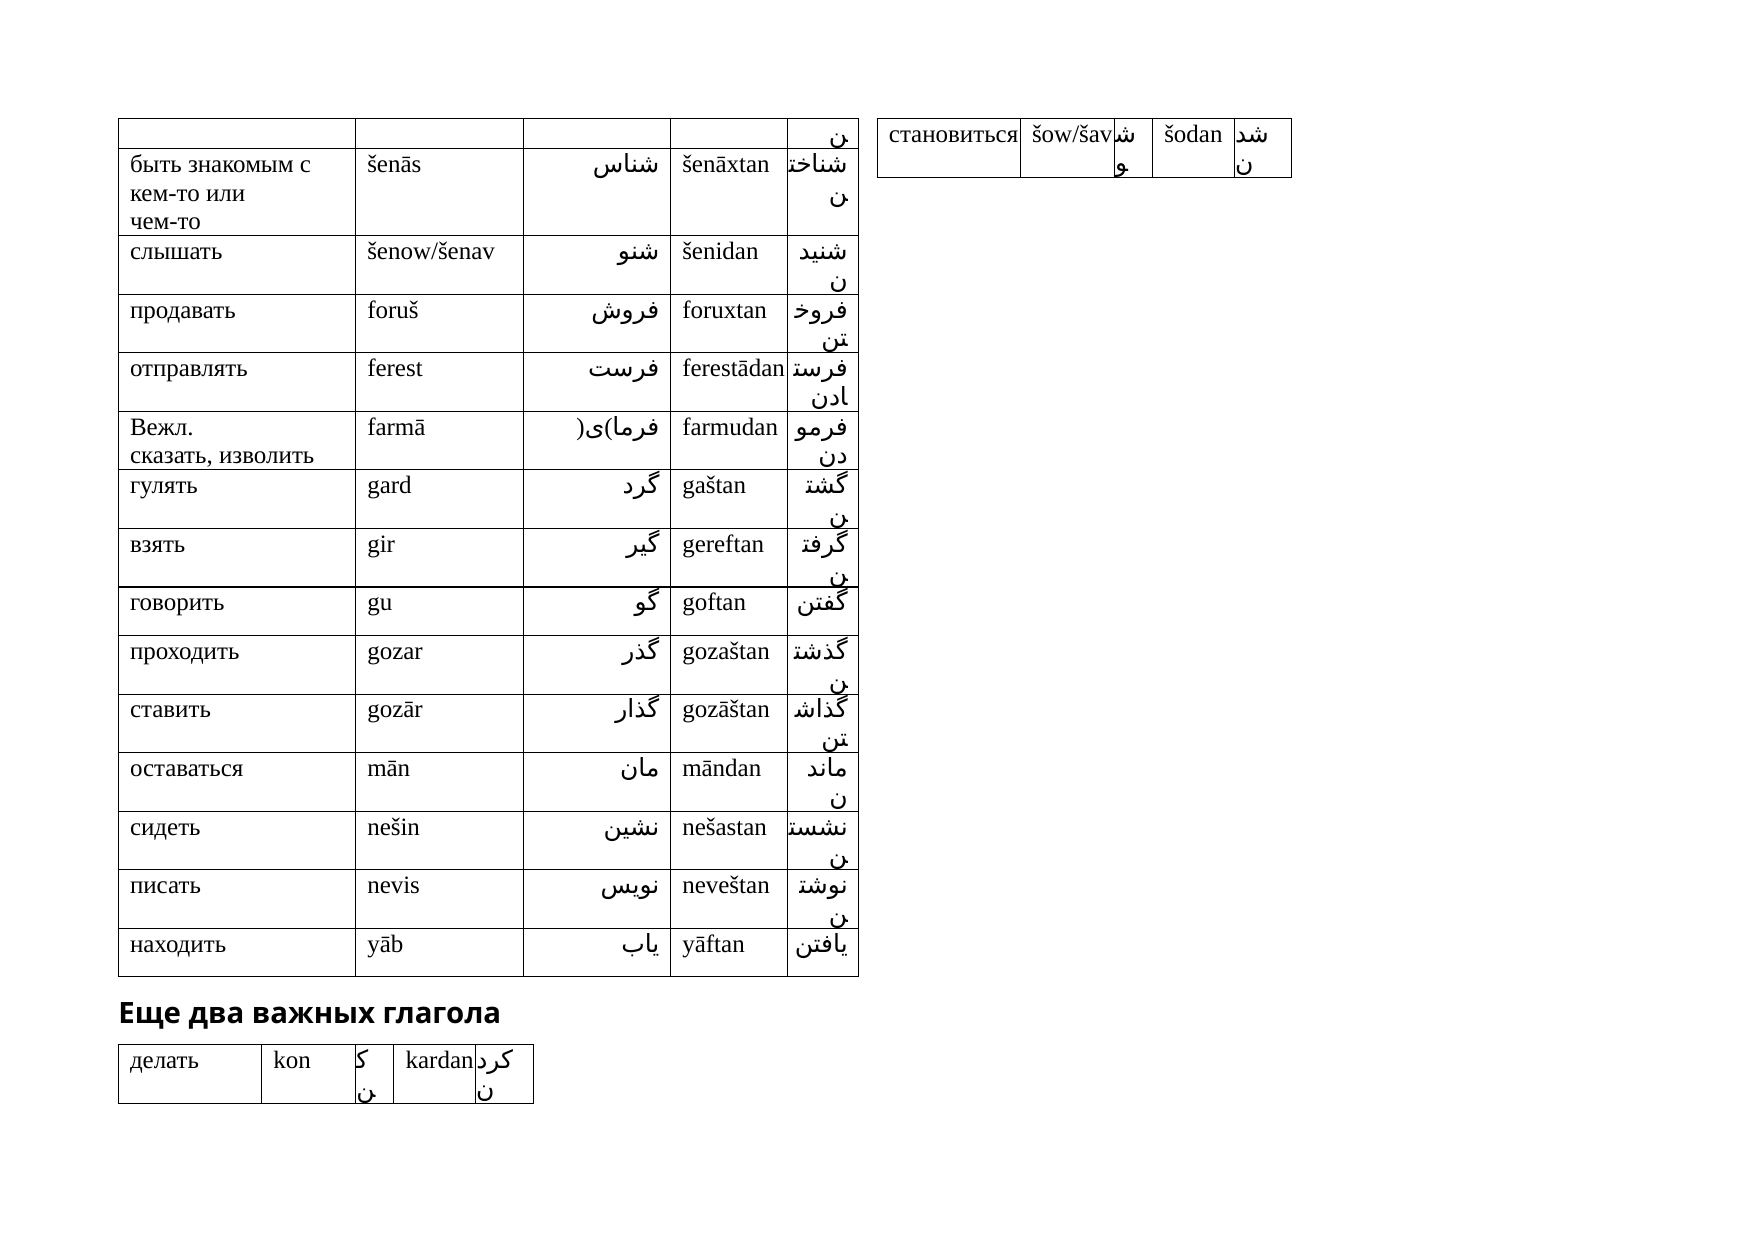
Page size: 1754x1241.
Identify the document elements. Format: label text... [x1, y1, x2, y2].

table_cell ياب [524, 929, 670, 976]
table_cell отправлять [119, 353, 355, 411]
table_cell فرما)ی( [524, 412, 670, 469]
table_cell گذر [524, 636, 670, 693]
table_cell گير [524, 529, 670, 586]
table_cell گشتن [788, 470, 858, 528]
table_cell yāftan [671, 929, 787, 976]
table_cell yāb [356, 929, 523, 976]
table_cell nevis [356, 870, 523, 928]
table_cell ferest [356, 353, 523, 411]
table_cell šenow/šenav [356, 236, 523, 294]
table_cell gu [356, 588, 523, 635]
table_cell گفتن [788, 588, 858, 635]
table_cell گرفتن [788, 529, 858, 586]
table_cell nešin [356, 812, 523, 869]
table_cell شناختن [788, 149, 858, 235]
table_cell شنيدن [788, 236, 858, 294]
table_cell نشين [524, 812, 670, 869]
table_cell ن [788, 119, 858, 148]
table_cell gozaštan [671, 636, 787, 693]
table_cell [119, 119, 355, 148]
table_cell šenidan [671, 236, 787, 294]
table_cell взять [119, 529, 355, 586]
table_header kon [262, 1045, 355, 1103]
table_cell māndan [671, 753, 787, 811]
table_cell šenāxtan [671, 149, 787, 235]
table_cell [524, 119, 670, 148]
table_header kardan [394, 1045, 475, 1103]
table_cell оставаться [119, 753, 355, 811]
table_cell слышать [119, 236, 355, 294]
table_cell gereftan [671, 529, 787, 586]
table_cell становиться [878, 119, 1020, 177]
table_cell Вежл. сказать, изволить [119, 412, 355, 469]
table_cell gozar [356, 636, 523, 693]
table_cell گرد [524, 470, 670, 528]
table_cell gozāštan [671, 695, 787, 752]
table_cell foruxtan [671, 295, 787, 352]
table_cell farmudan [671, 412, 787, 469]
table_cell يافتن [788, 929, 858, 976]
table_cell говорить [119, 588, 355, 635]
table_cell گذار [524, 695, 670, 752]
table_cell ferestādan [671, 353, 787, 411]
table_cell находить [119, 929, 355, 976]
table_cell ماندن [788, 753, 858, 811]
table_cell писать [119, 870, 355, 928]
table_cell گو [524, 588, 670, 635]
table_cell проходить [119, 636, 355, 693]
table_cell شنو [524, 236, 670, 294]
table_cell گذاشتن [788, 695, 858, 752]
table_cell شناس [524, 149, 670, 235]
table_cell сидеть [119, 812, 355, 869]
table_cell فرستادن [788, 353, 858, 411]
table_cell gard [356, 470, 523, 528]
table_cell ставить [119, 695, 355, 752]
table_cell neveštan [671, 870, 787, 928]
table_cell продавать [119, 295, 355, 352]
table_cell gozār [356, 695, 523, 752]
table_cell nešastan [671, 812, 787, 869]
table_cell شو [1115, 119, 1152, 177]
table_cell فروختن [788, 295, 858, 352]
table_cell gir [356, 529, 523, 586]
table_cell نويس [524, 870, 670, 928]
table_cell šenās [356, 149, 523, 235]
subtitle Еще два важных глагола [118, 992, 877, 1032]
table_cell فروش [524, 295, 670, 352]
table_cell [671, 119, 787, 148]
table_cell goftan [671, 588, 787, 635]
table_cell быть знакомым с кем-то или чем-то [119, 149, 355, 235]
table_cell farmā [356, 412, 523, 469]
table_cell šow/šav [1021, 119, 1114, 177]
table_cell mān [356, 753, 523, 811]
table_cell فرمودن [788, 412, 858, 469]
table_header делать [119, 1045, 261, 1103]
table_header کردن [476, 1045, 533, 1103]
table_cell فرست [524, 353, 670, 411]
table_cell گذشتن [788, 636, 858, 693]
table_cell نشستن [788, 812, 858, 869]
table_cell [356, 119, 523, 148]
table_cell foruš [356, 295, 523, 352]
table_cell شدن [1235, 119, 1291, 177]
table_header کن [356, 1045, 393, 1103]
table_cell gaštan [671, 470, 787, 528]
table_cell مان [524, 753, 670, 811]
table_cell نوشتن [788, 870, 858, 928]
table_cell šodan [1153, 119, 1234, 177]
table_cell гулять [119, 470, 355, 528]
